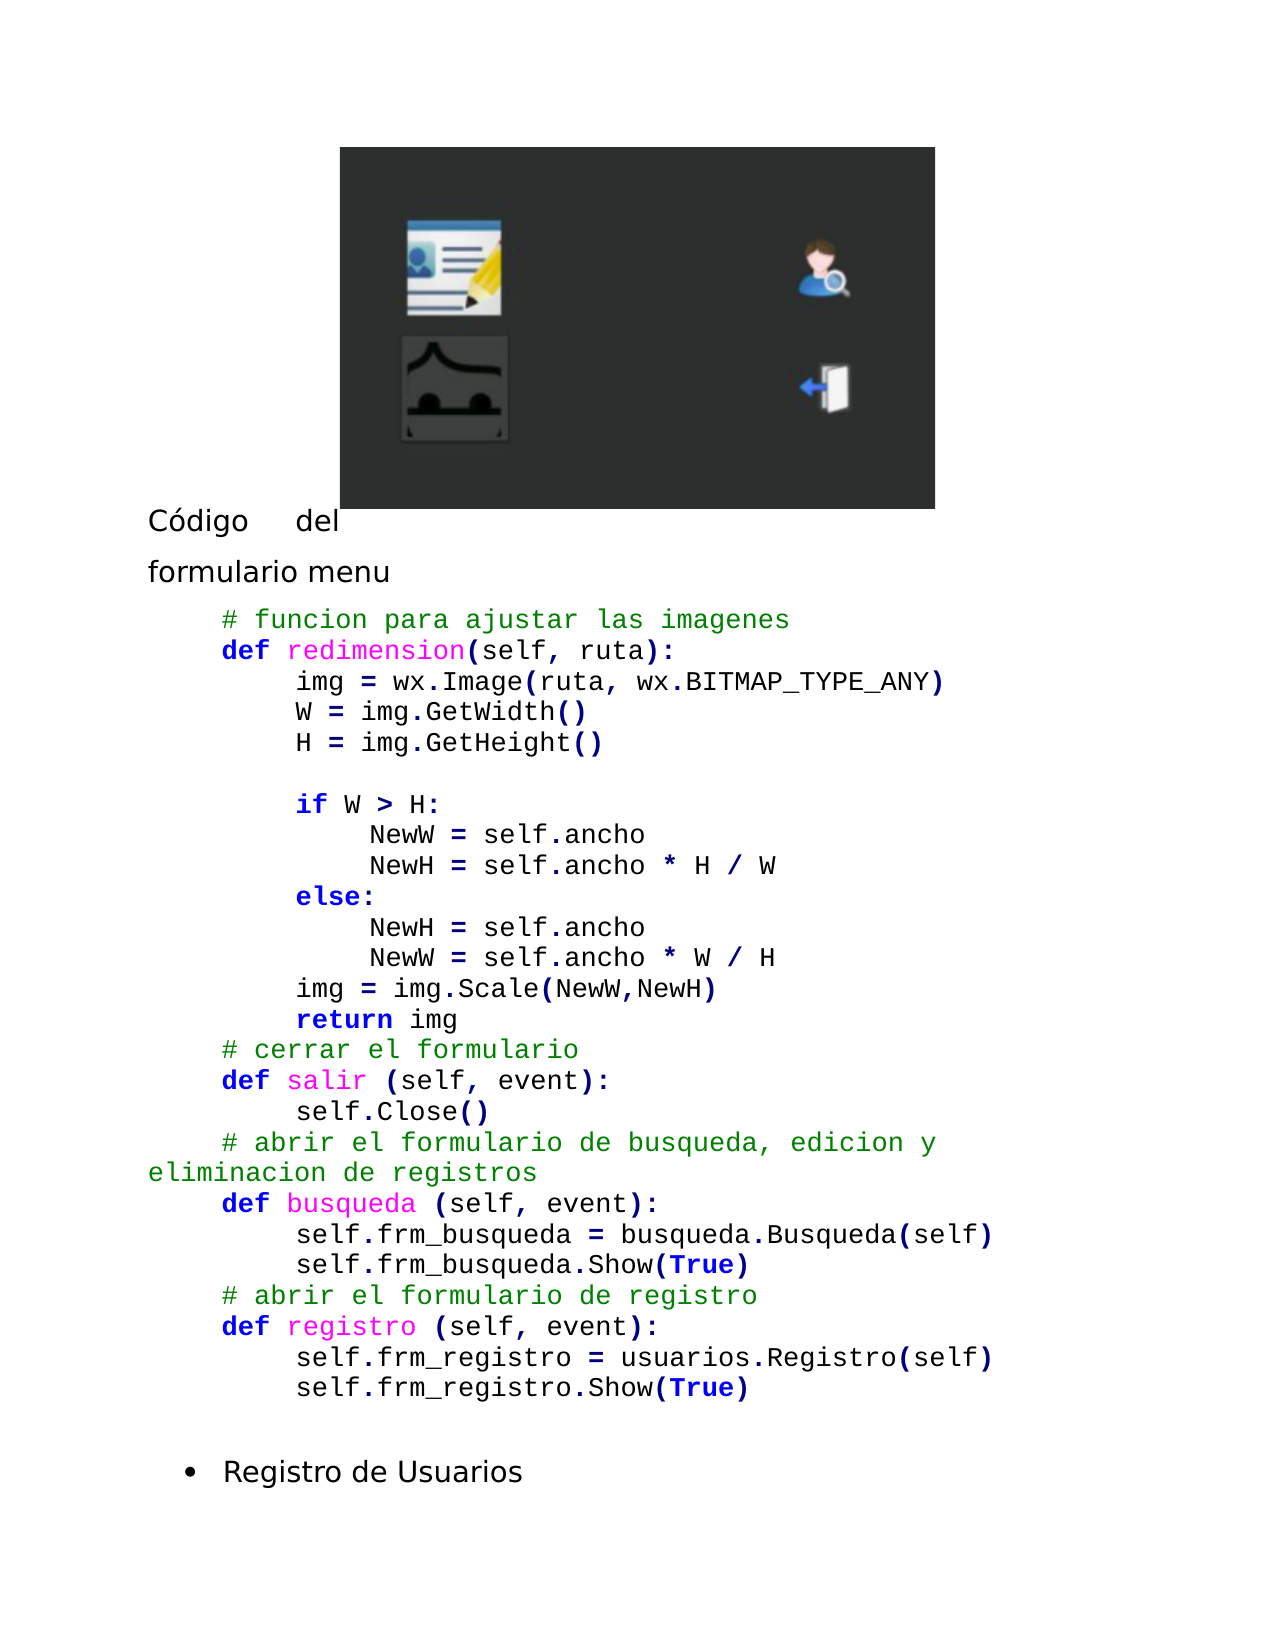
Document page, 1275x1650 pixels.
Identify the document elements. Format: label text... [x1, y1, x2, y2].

text return img [148, 1006, 1127, 1036]
text if W > H: [148, 790, 1127, 821]
text else: [148, 883, 1127, 913]
text NewW = self.ancho * W / H [148, 944, 1127, 975]
text def busqueda (self, event): [148, 1190, 1127, 1221]
text def registro (self, event): [148, 1313, 1127, 1343]
text self.frm_registro.Show(True) [148, 1374, 1127, 1405]
text NewH = self.ancho * H / W [148, 852, 1127, 883]
text # abrir el formulario de busqueda, edicion y eliminacion de registros [148, 1128, 1127, 1190]
text img = wx.Image(ruta, wx.BITMAP_TYPE_ANY) [148, 667, 1127, 698]
text self.Close() [148, 1098, 1127, 1128]
picture [339, 147, 936, 509]
text # cerrar el formulario [148, 1036, 1127, 1067]
text def redimension(self, ruta): [148, 637, 1127, 667]
text self.frm_registro = usuarios.Registro(self) [148, 1343, 1127, 1374]
list Registro de Usuarios [185, 1456, 1127, 1490]
text NewH = self.ancho [148, 913, 1127, 944]
text def salir (self, event): [148, 1067, 1127, 1098]
text # funcion para ajustar las imagenes [148, 606, 1127, 637]
text img = img.Scale(NewW,NewH) [148, 975, 1127, 1006]
text NewW = self.ancho [148, 821, 1127, 852]
text self.frm_busqueda = busqueda.Busqueda(self) [148, 1221, 1127, 1251]
text W = img.GetWidth() [148, 698, 1127, 729]
text # abrir el formulario de registro [148, 1282, 1127, 1313]
text Código del formulario menu [148, 504, 1127, 589]
text H = img.GetHeight() [148, 729, 1127, 760]
text self.frm_busqueda.Show(True) [148, 1251, 1127, 1282]
